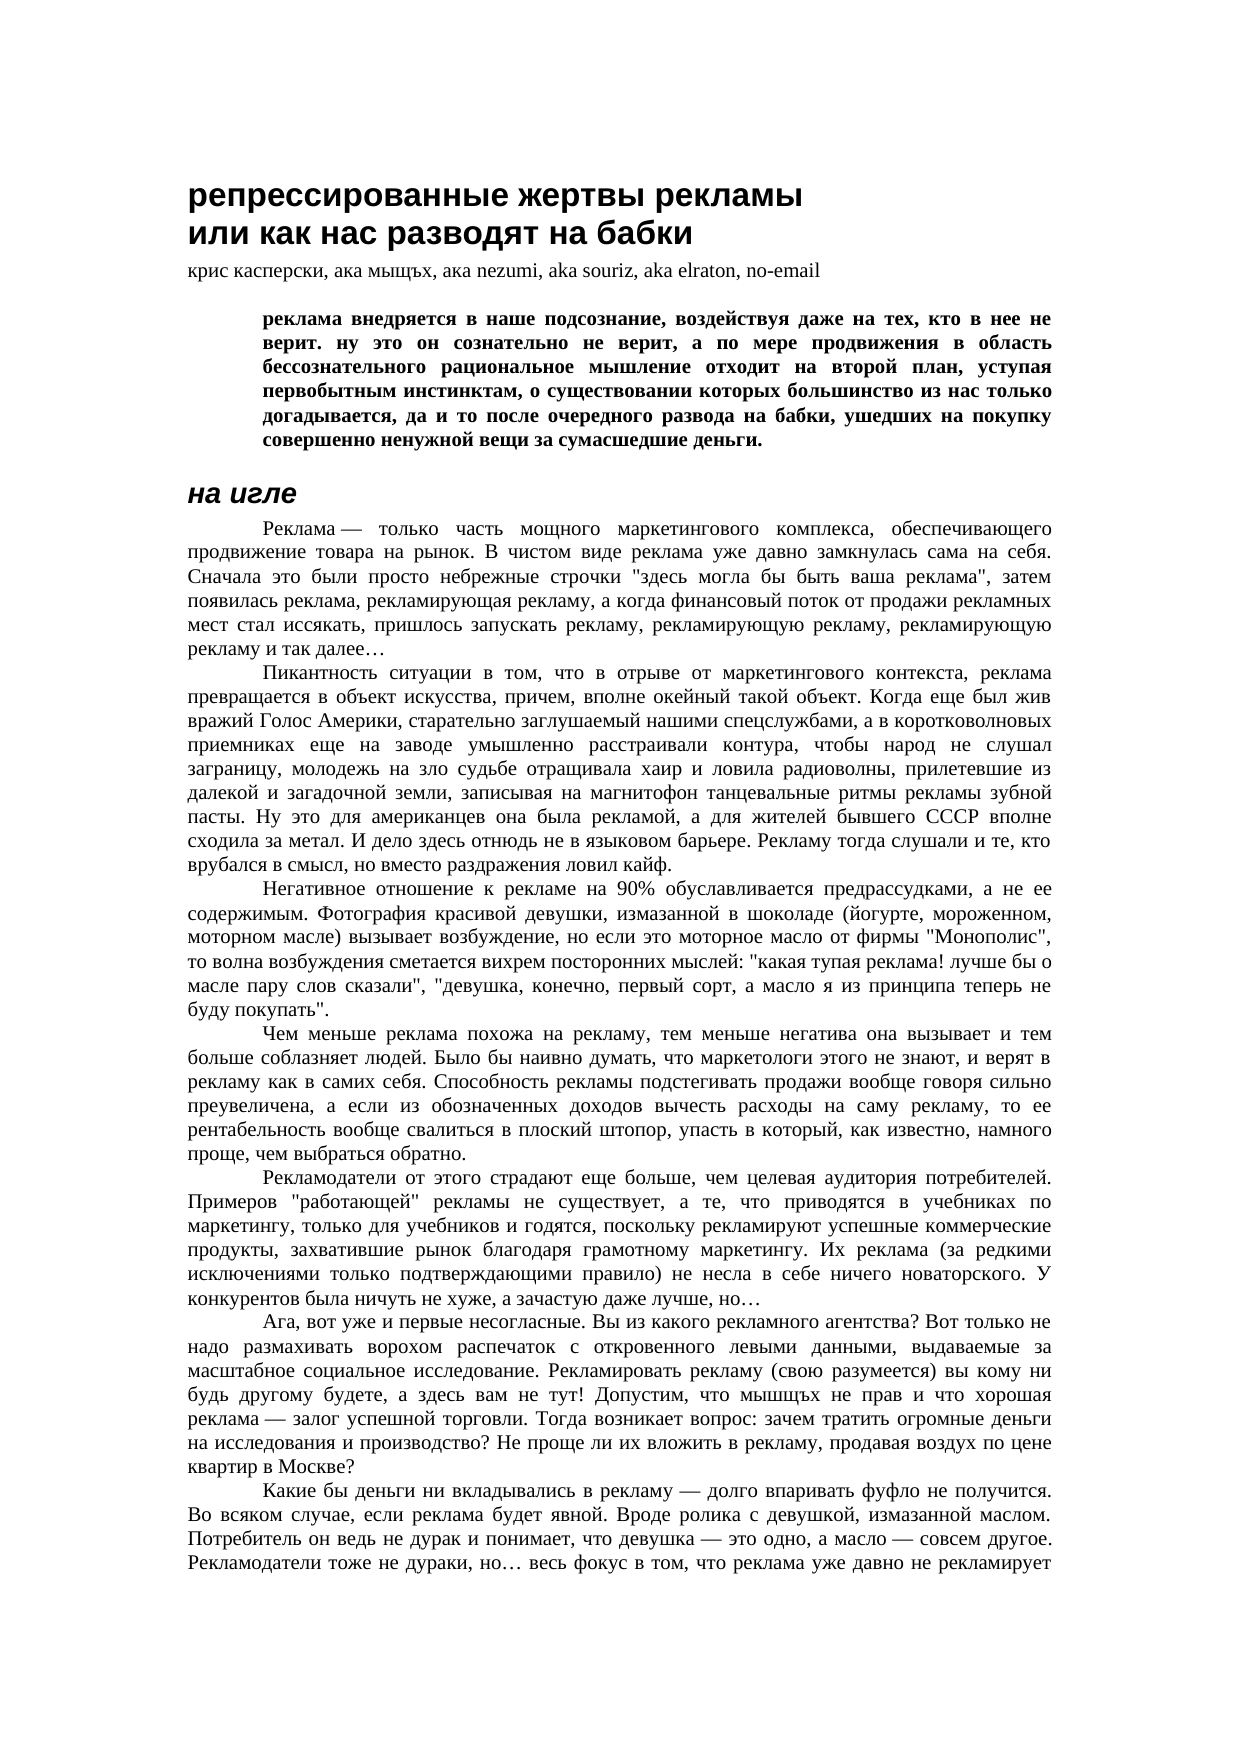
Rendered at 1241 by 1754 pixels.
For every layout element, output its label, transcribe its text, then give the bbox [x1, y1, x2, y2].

text Какие бы деньги ни вкладывались в рекламу — долго впаривать фуфло не получится. Во всяком случае, если реклама будет явной. Вроде ролика с девушкой, измазанной маслом. Потребитель он ведь не дурак и понимает, что девушка — это одно, а масло — совсем другое. Рекламодатели тоже не дураки, но… весь фокус в том, что реклама уже давно не рекламирует [187, 1478, 1053, 1574]
text Реклама — только часть мощного маркетингового комплекса, обеспечивающего продвижение товара на рынок. В чистом виде реклама уже давно замкнулась сама на себя. Сначала это были просто небрежные строчки "здесь могла бы быть ваша реклама", затем появилась реклама, рекламирующая рекламу, а когда финансовый поток от продажи рекламных мест стал иссякать, пришлось запускать рекламу, рекламирующую рекламу, рекламирующую рекламу и так далее… [187, 515, 1053, 660]
text реклама внедряется в наше подсознание, воздействуя даже на тех, кто в нее не верит. ну это он сознательно не верит, а по мере продвижения в область бессознательного рациональное мышление отходит на второй план, уступая первобытным инстинктам, о существовании которых большинство из нас только догадывается, да и то после очередного развода на бабки, ушедших на покупку совершенно ненужной вещи за сумасшедшие деньги. [262, 306, 1053, 451]
text Чем меньше реклама похожа на рекламу, тем меньше негатива она вызывает и тем больше соблазняет людей. Было бы наивно думать, что маркетологи этого не знают, и верят в рекламу как в самих себя. Способность рекламы подстегивать продажи вообще говоря сильно преувеличена, а если из обозначенных доходов вычесть расходы на саму рекламу, то ее рентабельность вообще свалиться в плоский штопор, упасть в который, как известно, намного проще, чем выбраться обратно. [187, 1021, 1053, 1165]
text Негативное отношение к рекламе на 90% обуславливается предрассудками, а не ее содержимым. Фотография красивой девушки, измазанной в шоколаде (йогурте, мороженном, моторном масле) вызывает возбуждение, но если это моторное масло от фирмы "Монополис", то волна возбуждения сметается вихрем посторонних мыслей: "какая тупая реклама! лучше бы о масле пару слов сказали", "девушка, конечно, первый сорт, а масло я из принципа теперь не буду покупать". [187, 876, 1053, 1021]
text Ага, вот уже и первые несогласные. Вы из какого рекламного агентства? Вот только не надо размахивать ворохом распечаток с откровенного левыми данными, выдаваемые за масштабное социальное исследование. Рекламировать рекламу (свою разумеется) вы кому ни будь другому будете, а здесь вам не тут! Допустим, что мышщъх не прав и что хорошая реклама — залог успешной торговли. Тогда возникает вопрос: зачем тратить огромные деньги на исследования и производство? Не проще ли их вложить в рекламу, продавая воздух по цене квартир в Москве? [187, 1309, 1053, 1478]
text крис касперски, ака мыщъх, ака nezumi, aka souriz, aka elraton, no-email [187, 258, 1053, 282]
text Рекламодатели от этого страдают еще больше, чем целевая аудитория потребителей. Примеров "работающей" рекламы не существует, а те, что приводятся в учебниках по маркетингу, только для учебников и годятся, поскольку рекламируют успешные коммерческие продукты, захватившие рынок благодаря грамотному маркетингу. Их реклама (за редкими исключениями только подтверждающими правило) не несла в себе ничего новаторского. У конкурентов была ничуть не хуже, а зачастую даже лучше, но… [187, 1165, 1053, 1309]
subtitle на игле [187, 476, 1053, 509]
text Пикантность ситуации в том, что в отрыве от маркетингового контекста, реклама превращается в объект искусства, причем, вполне окейный такой объект. Когда еще был жив вражий Голос Америки, старательно заглушаемый нашими спецслужбами, а в коротковолновых приемниках еще на заводе умышленно расстраивали контура, чтобы народ не слушал заграницу, молодежь на зло судьбе отращивала хаир и ловила радиоволны, прилетевшие из далекой и загадочной земли, записывая на магнитофон танцевальные ритмы рекламы зубной пасты. Ну это для американцев она была рекламой, а для жителей бывшего СССР вполне сходила за метал. И дело здесь отнюдь не в языковом барьере. Рекламу тогда слушали и те, кто врубался в смысл, но вместо раздражения ловил кайф. [187, 660, 1053, 876]
subtitle репрессированные жертвы рекламы или как нас разводят на бабки [187, 175, 1053, 252]
